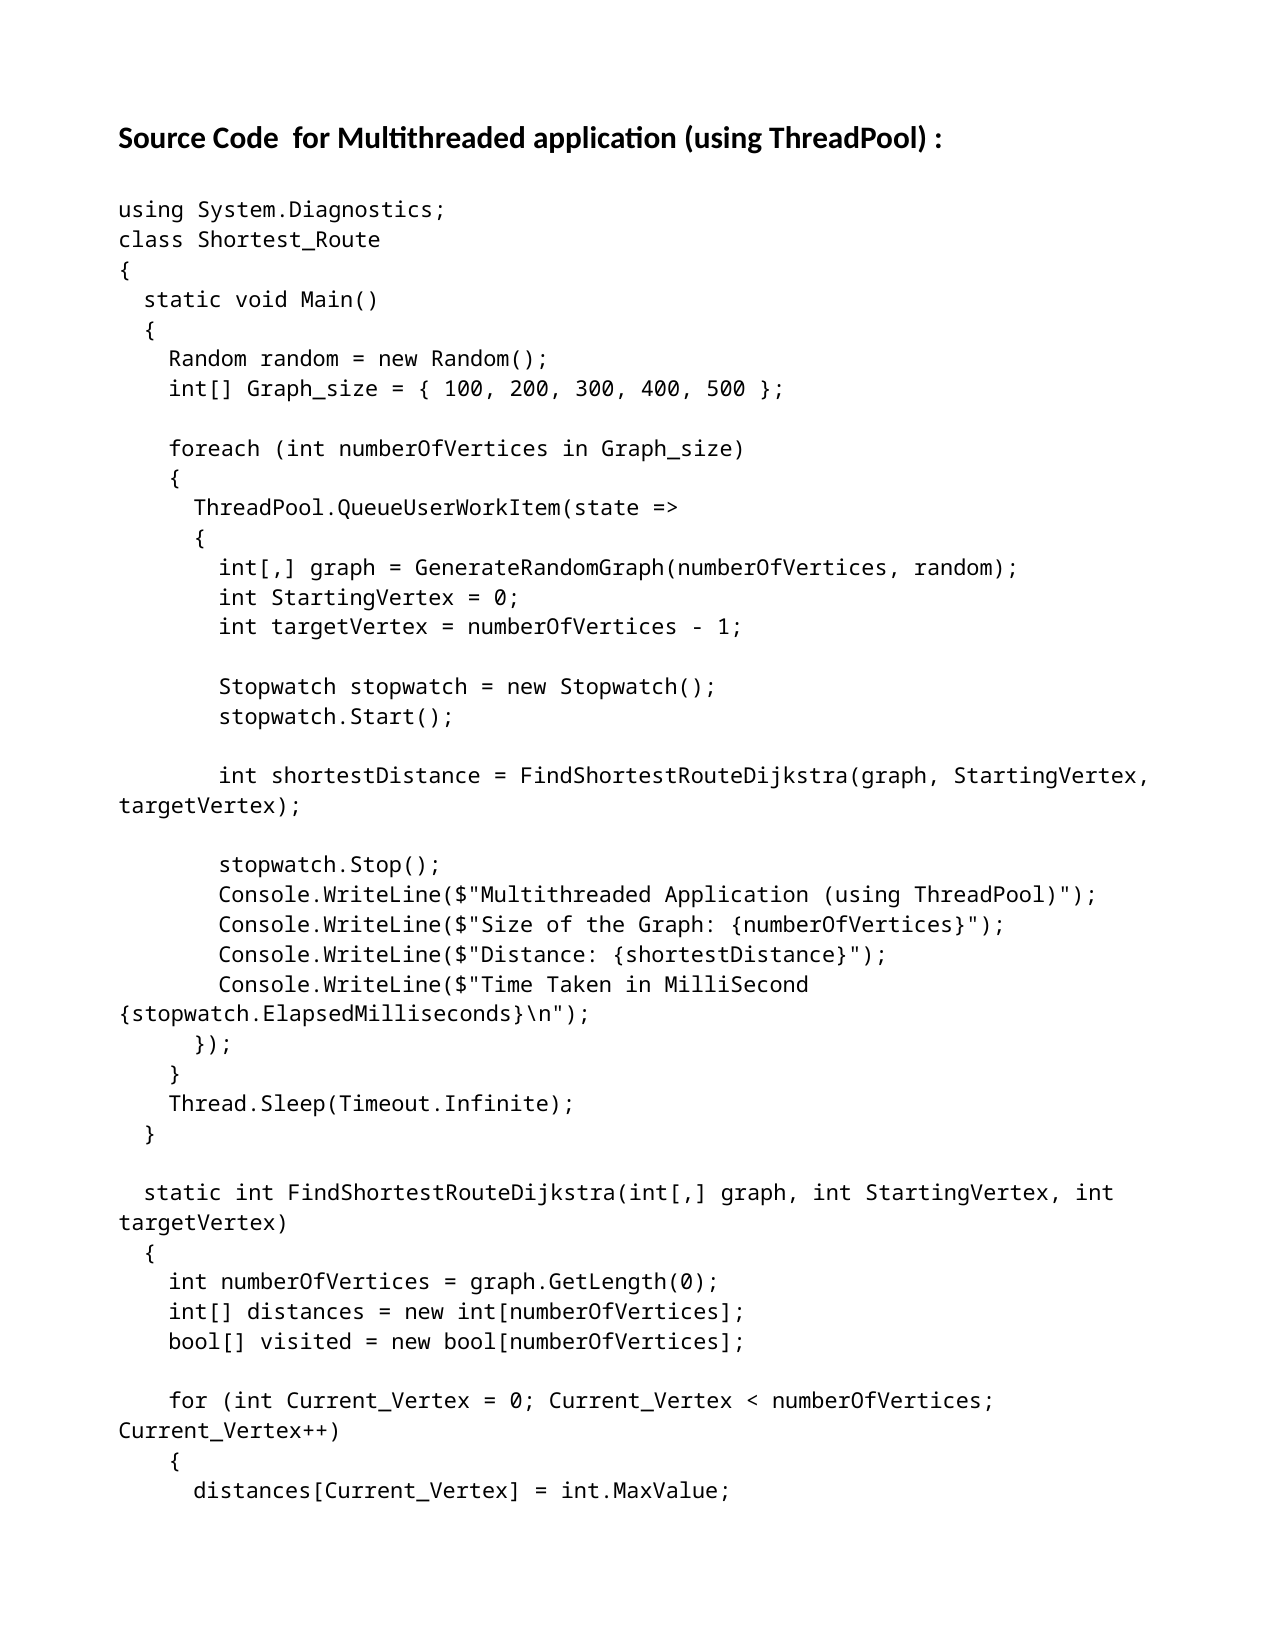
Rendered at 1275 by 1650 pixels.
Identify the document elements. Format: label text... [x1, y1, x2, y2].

text { [118, 1237, 1157, 1266]
text int[,] graph = GenerateRandomGraph(numberOfVertices, random); [118, 552, 1157, 582]
text } [118, 1058, 1157, 1088]
text Console.WriteLine($"Time Taken in MilliSecond {stopwatch.ElapsedMilliseconds}\n"); [118, 968, 1157, 1028]
text int[] Graph_size = { 100, 200, 300, 400, 500 }; [118, 373, 1157, 403]
text }); [118, 1028, 1157, 1058]
text static int FindShortestRouteDijkstra(int[,] graph, int StartingVertex, int targetVertex) [118, 1177, 1157, 1237]
text Console.WriteLine($"Distance: {shortestDistance}"); [118, 939, 1157, 968]
text { [118, 313, 1157, 343]
text stopwatch.Start(); [118, 701, 1157, 730]
text { [118, 254, 1157, 284]
text foreach (int numberOfVertices in Graph_size) [118, 433, 1157, 462]
text Stopwatch stopwatch = new Stopwatch(); [118, 671, 1157, 701]
text int[] distances = new int[numberOfVertices]; [118, 1296, 1157, 1326]
text int shortestDistance = FindShortestRouteDijkstra(graph, StartingVertex, targetVertex); [118, 760, 1157, 820]
text distances[Current_Vertex] = int.MaxValue; [118, 1475, 1157, 1504]
text { [118, 462, 1157, 492]
text } [118, 1117, 1157, 1147]
text int numberOfVertices = graph.GetLength(0); [118, 1266, 1157, 1296]
text { [118, 522, 1157, 552]
text bool[] visited = new bool[numberOfVertices]; [118, 1326, 1157, 1356]
text using System.Diagnostics; [118, 194, 1157, 224]
text int targetVertex = numberOfVertices - 1; [118, 611, 1157, 641]
text Thread.Sleep(Timeout.Infinite); [118, 1088, 1157, 1117]
text for (int Current_Vertex = 0; Current_Vertex < numberOfVertices; Current_Vertex++) [118, 1385, 1157, 1445]
text ThreadPool.QueueUserWorkItem(state => [118, 492, 1157, 522]
text class Shortest_Route [118, 224, 1157, 254]
text Random random = new Random(); [118, 343, 1157, 373]
text { [118, 1445, 1157, 1475]
text Console.WriteLine($"Size of the Graph: {numberOfVertices}"); [118, 909, 1157, 939]
text int StartingVertex = 0; [118, 582, 1157, 611]
text stopwatch.Stop(); [118, 849, 1157, 879]
text static void Main() [118, 284, 1157, 313]
text Console.WriteLine($"Multithreaded Application (using ThreadPool)"); [118, 879, 1157, 909]
text Source Code for Multithreaded application (using ThreadPool) : [118, 118, 1157, 156]
